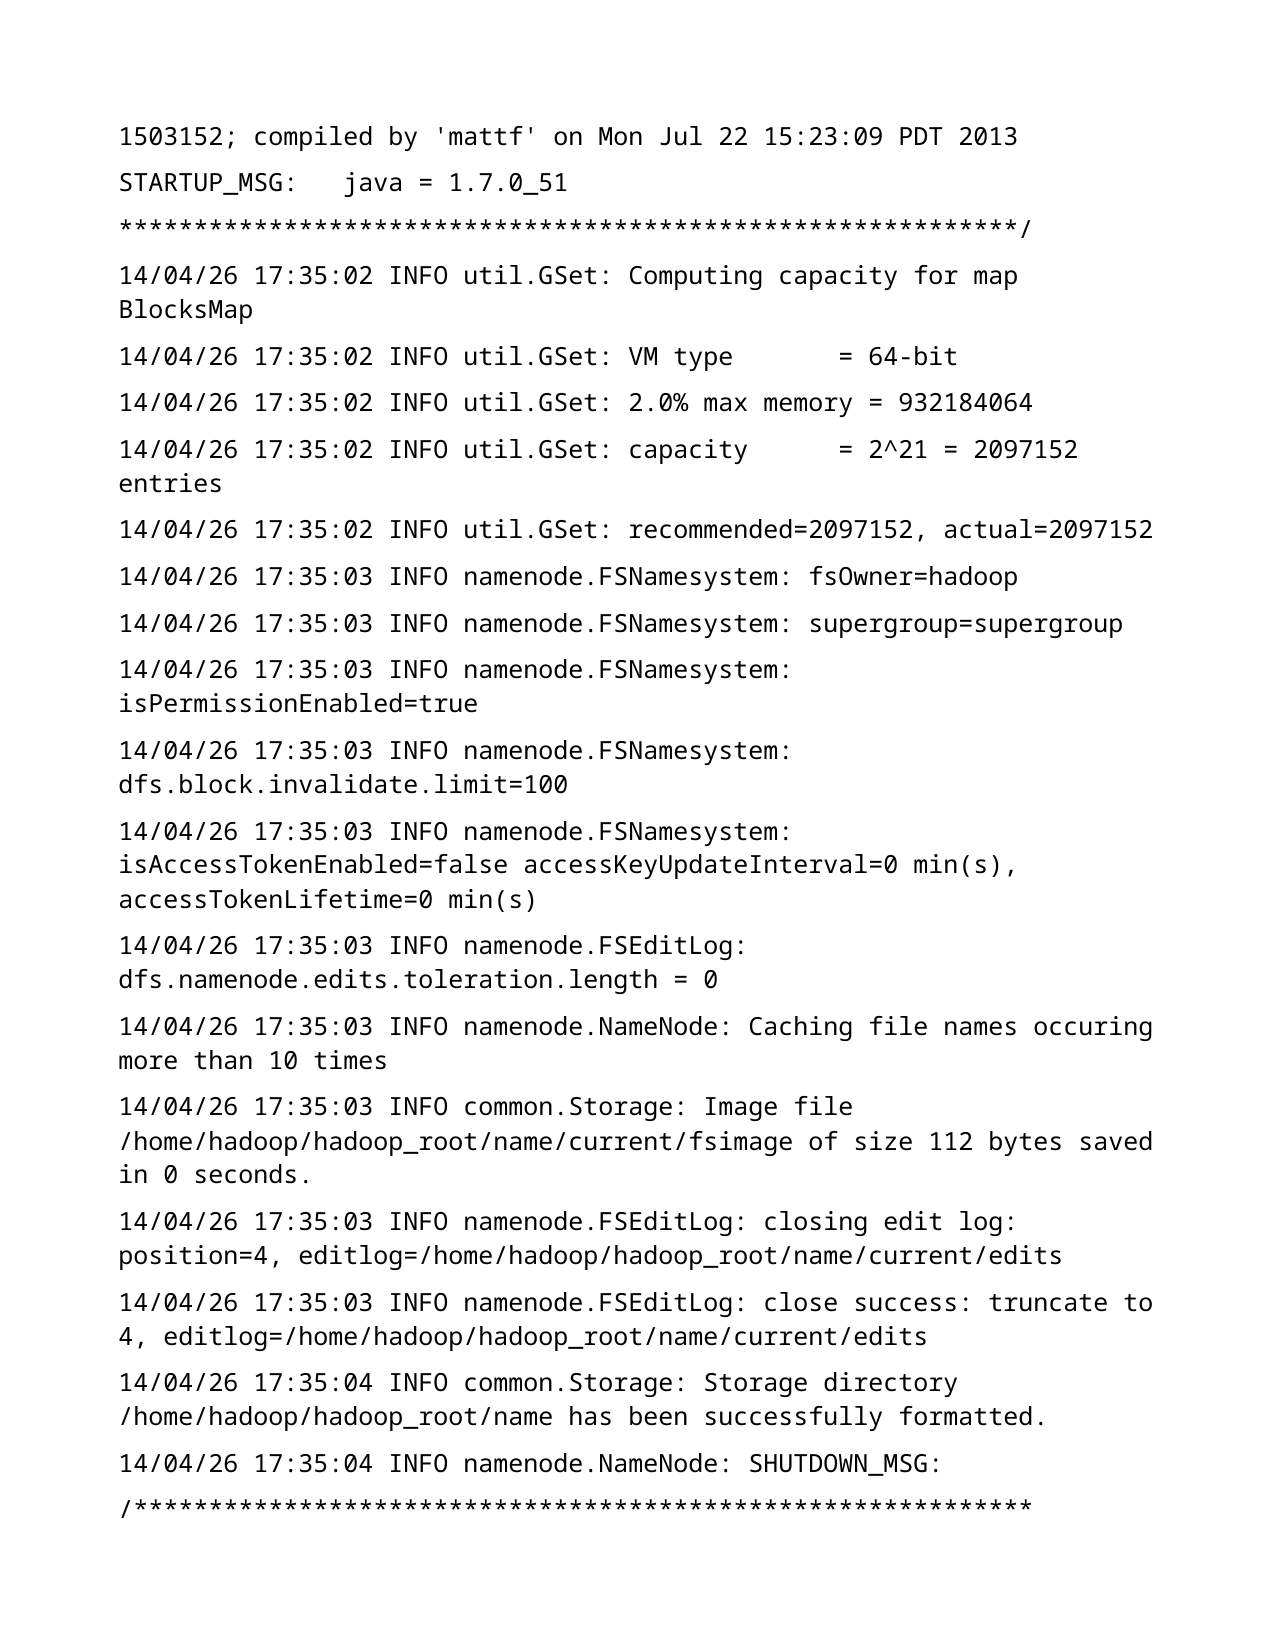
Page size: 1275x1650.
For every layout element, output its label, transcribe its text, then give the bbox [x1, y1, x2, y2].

text 14/04/26 17:35:03 INFO namenode.FSEditLog: close success: truncate to 4, editlog=/home/hadoop/hadoop_root/name/current/edits [118, 1284, 1157, 1352]
text 14/04/26 17:35:03 INFO common.Storage: Image file /home/hadoop/hadoop_root/name/current/fsimage of size 112 bytes saved in 0 seconds. [118, 1089, 1157, 1191]
text 14/04/26 17:35:02 INFO util.GSet: capacity = 2^21 = 2097152 entries [118, 432, 1157, 500]
text 14/04/26 17:35:03 INFO namenode.FSEditLog: closing edit log: position=4, editlog=/home/hadoop/hadoop_root/name/current/edits [118, 1204, 1157, 1272]
text 14/04/26 17:35:03 INFO namenode.FSEditLog: dfs.namenode.edits.toleration.length = 0 [118, 928, 1157, 996]
text 14/04/26 17:35:04 INFO namenode.NameNode: SHUTDOWN_MSG: [118, 1446, 1157, 1480]
text 14/04/26 17:35:03 INFO namenode.FSNamesystem: supergroup=supergroup [118, 605, 1157, 639]
text 14/04/26 17:35:03 INFO namenode.FSNamesystem: isPermissionEnabled=true [118, 652, 1157, 720]
text 14/04/26 17:35:03 INFO namenode.NameNode: Caching file names occuring more than 10 times [118, 1008, 1157, 1077]
text 1503152; compiled by 'mattf' on Mon Jul 22 15:23:09 PDT 2013 [118, 118, 1157, 152]
text 14/04/26 17:35:04 INFO common.Storage: Storage directory /home/hadoop/hadoop_root/name has been successfully formatted. [118, 1365, 1157, 1433]
text 14/04/26 17:35:03 INFO namenode.FSNamesystem: isAccessTokenEnabled=false accessKeyUpdateInterval=0 min(s), accessTokenLifetime=0 min(s) [118, 813, 1157, 915]
text /************************************************************ [118, 1492, 1157, 1526]
text 14/04/26 17:35:03 INFO namenode.FSNamesystem: fsOwner=hadoop [118, 559, 1157, 593]
text 14/04/26 17:35:02 INFO util.GSet: Computing capacity for map BlocksMap [118, 258, 1157, 326]
text 14/04/26 17:35:02 INFO util.GSet: VM type = 64-bit [118, 338, 1157, 372]
text ************************************************************/ [118, 211, 1157, 245]
text 14/04/26 17:35:03 INFO namenode.FSNamesystem: dfs.block.invalidate.limit=100 [118, 732, 1157, 801]
text 14/04/26 17:35:02 INFO util.GSet: 2.0% max memory = 932184064 [118, 385, 1157, 419]
text STARTUP_MSG: java = 1.7.0_51 [118, 165, 1157, 199]
text 14/04/26 17:35:02 INFO util.GSet: recommended=2097152, actual=2097152 [118, 512, 1157, 546]
